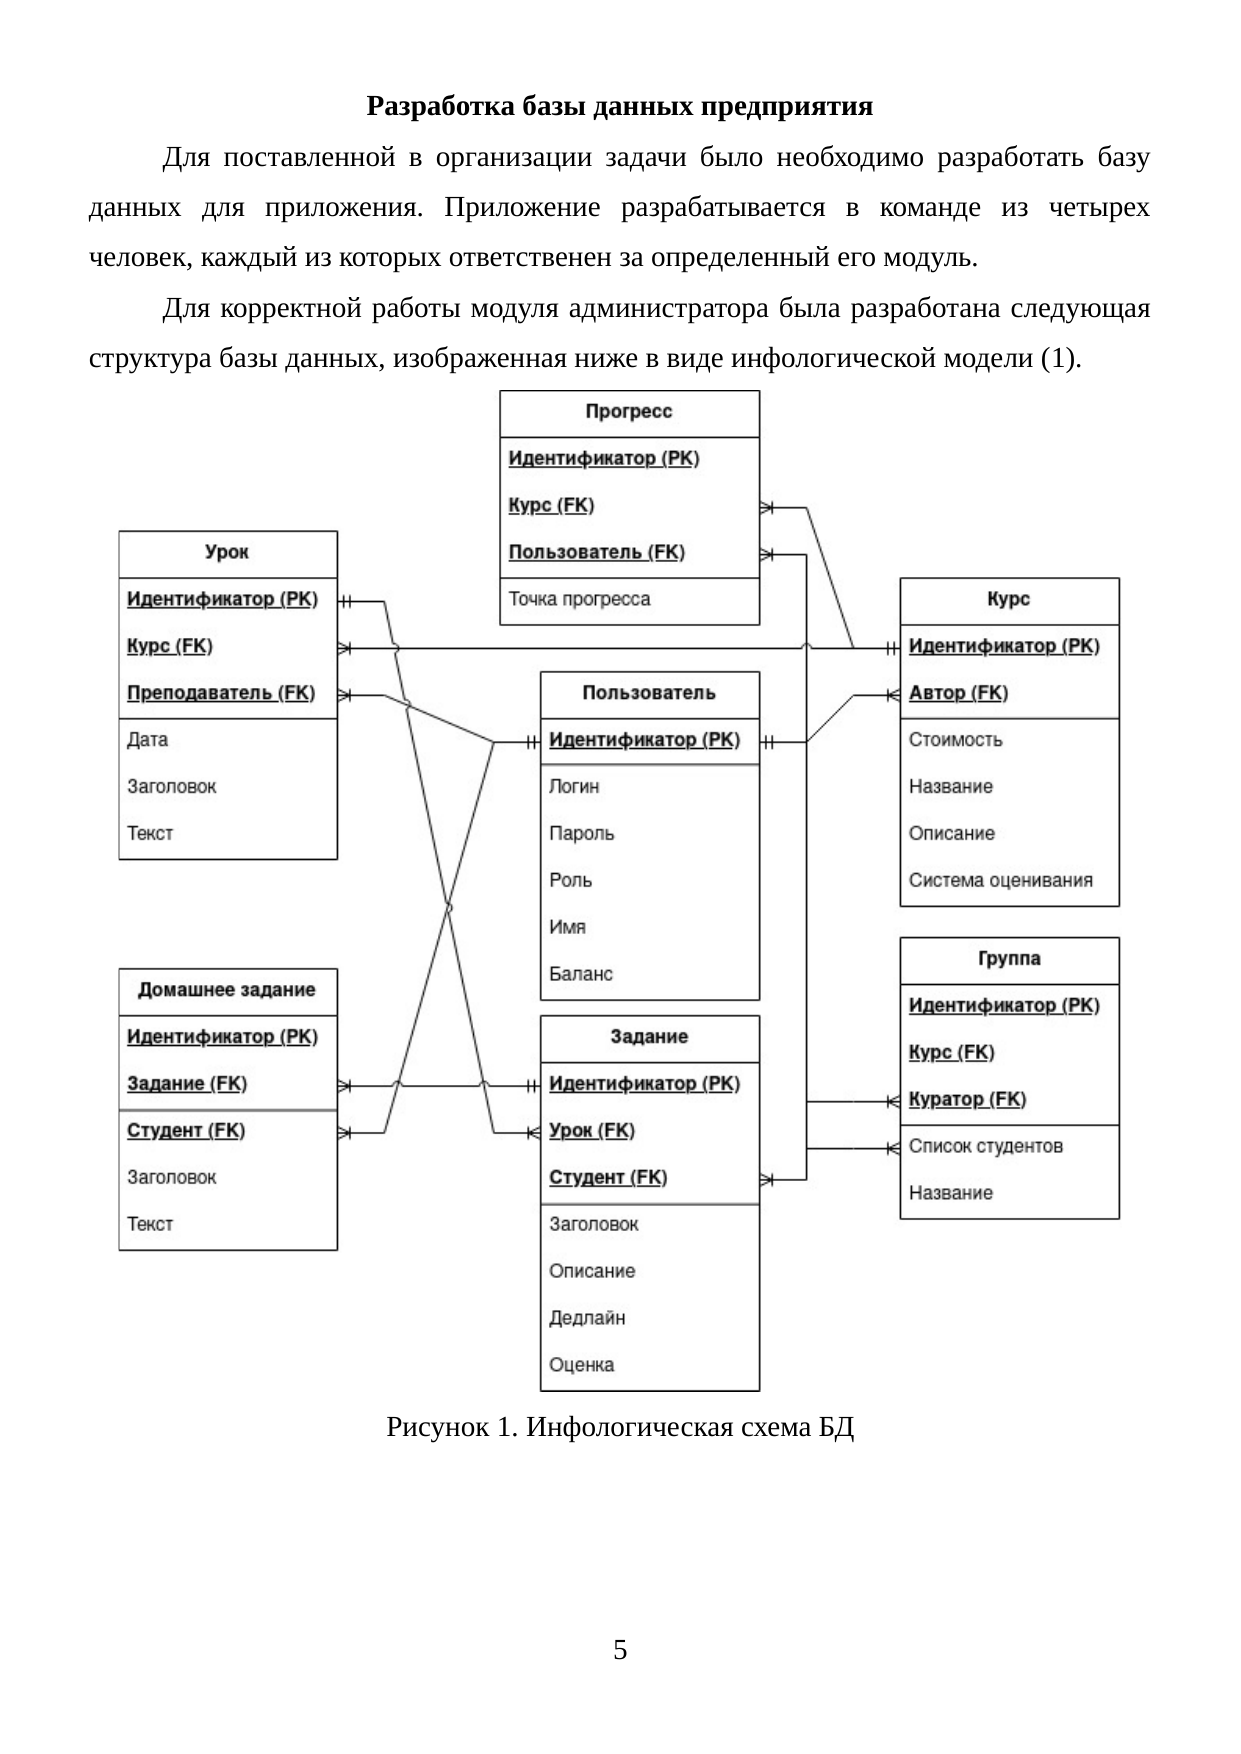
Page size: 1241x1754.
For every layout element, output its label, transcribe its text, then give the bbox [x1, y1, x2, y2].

text Для поставленной в организации задачи было необходимо разработать базу данных для приложения. Приложение разрабатывается в команде из четырех человек, каждый из которых ответственен за определенный его модуль. [88, 139, 1152, 273]
text Для корректной работы модуля администратора была разработана следующая структура базы данных, изображенная ниже в виде инфологической модели (Рисунок 1). [88, 290, 1152, 374]
subtitle Разработка базы данных предприятия [88, 88, 1152, 122]
picture [118, 390, 1122, 1392]
text Рисунок 1. Инфологическая схема БД [118, 1392, 1122, 1442]
